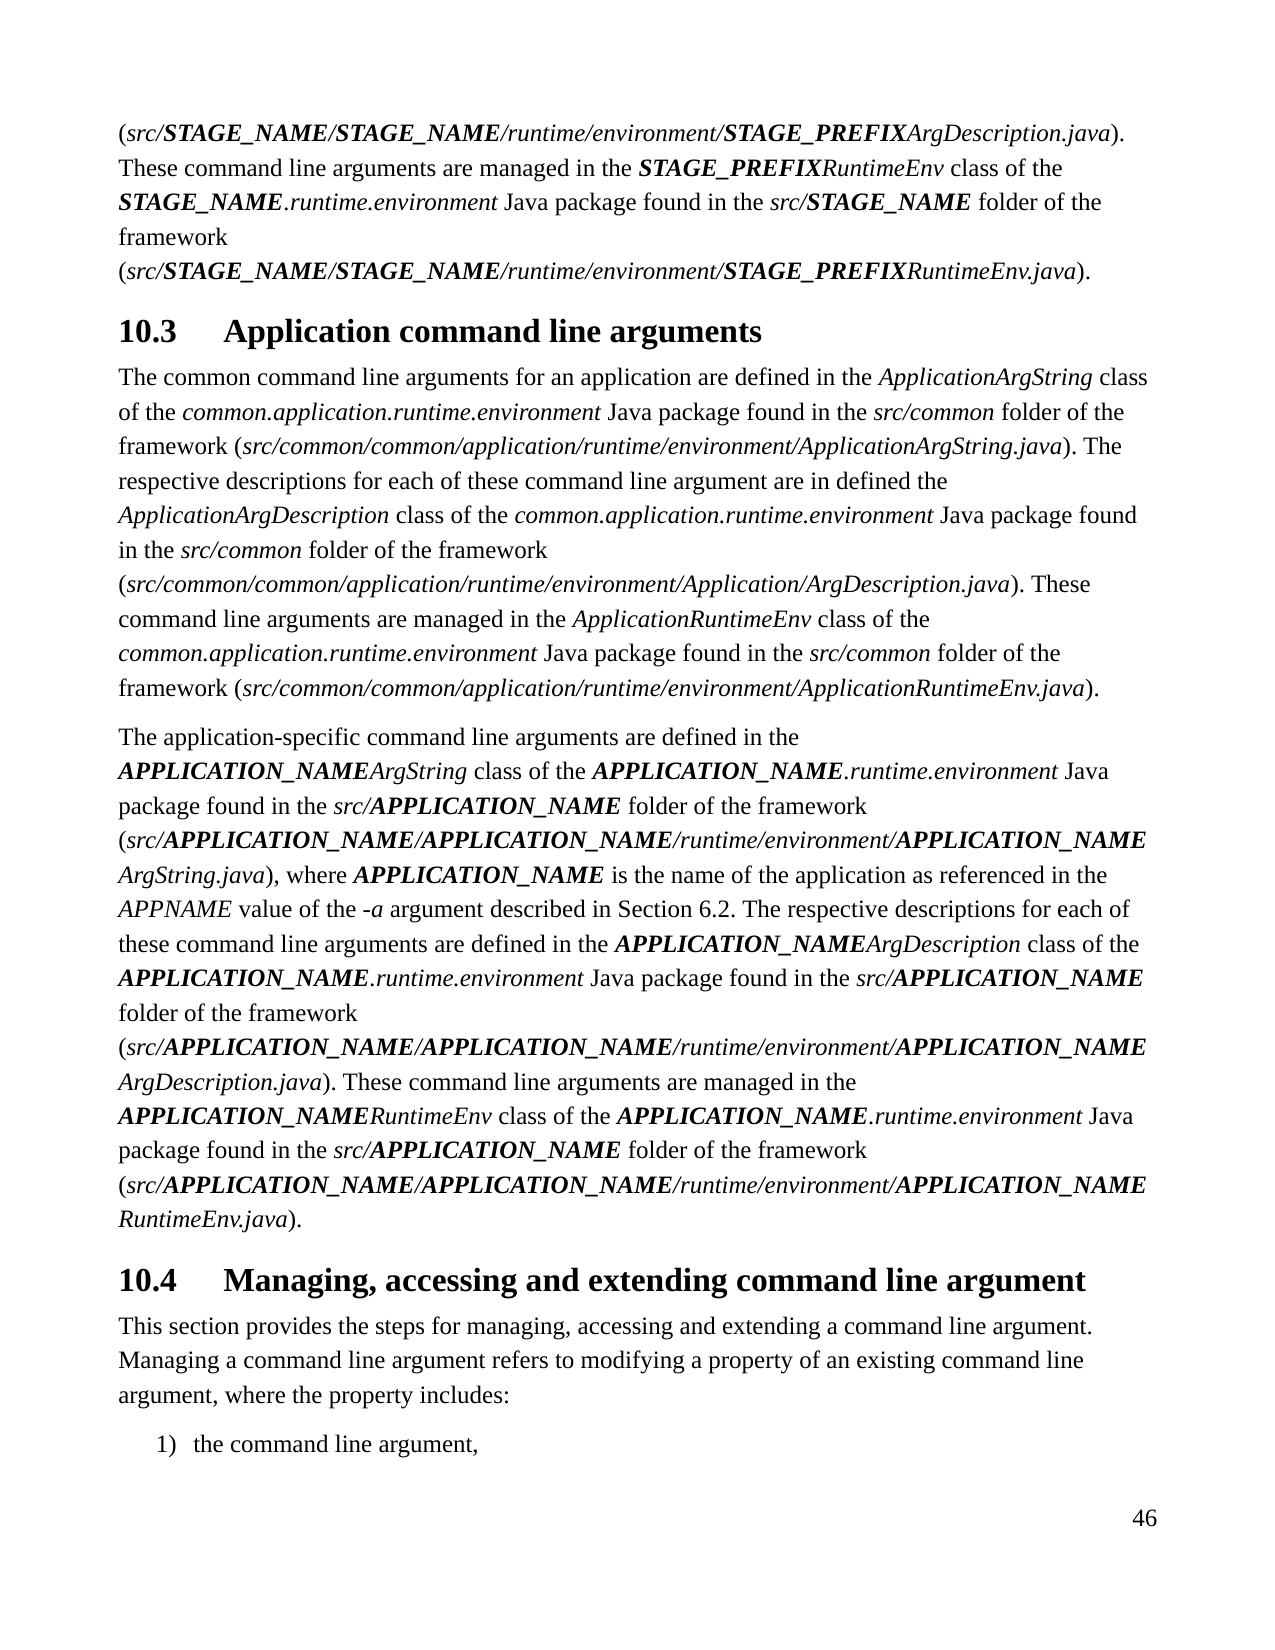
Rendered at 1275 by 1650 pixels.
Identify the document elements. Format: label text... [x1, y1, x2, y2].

list the command line argument, [156, 1429, 1157, 1458]
subtitle Application command line arguments [118, 311, 1157, 350]
text The common command line arguments for an application are defined in the ApplicationArgString class of the common.application.runtime.environment Java package found in the src/common folder of the framework (src/common/common/application/runtime/environment/ApplicationArgString.java). The respective descriptions for each of these command line argument are in defined the ApplicationArgDescription class of the common.application.runtime.environment Java package found in the src/common folder of the framework (src/common/common/application/runtime/environment/Application/ArgDescription.java). These command line arguments are managed in the ApplicationRuntimeEnv class of the common.application.runtime.environment Java package found in the src/common folder of the framework (src/common/common/application/runtime/environment/ApplicationRuntimeEnv.java). [118, 362, 1157, 702]
text (src/STAGE_NAME/STAGE_NAME/runtime/environment/STAGE_PREFIXArgDescription.java). These command line arguments are managed in the STAGE_PREFIXRuntimeEnv class of the STAGE_NAME.runtime.environment Java package found in the src/STAGE_NAME folder of the framework (src/STAGE_NAME/STAGE_NAME/runtime/environment/STAGE_PREFIXRuntimeEnv.java). [118, 118, 1157, 285]
subtitle Managing, accessing and extending command line argument [118, 1260, 1157, 1298]
text This section provides the steps for managing, accessing and extending a command line argument. Managing a command line argument refers to modifying a property of an existing command line argument, where the property includes: [118, 1311, 1157, 1409]
text The application-specific command line arguments are defined in the APPLICATION_NAMEArgString class of the APPLICATION_NAME.runtime.environment Java package found in the src/APPLICATION_NAME folder of the framework (src/APPLICATION_NAME/APPLICATION_NAME/runtime/environment/APPLICATION_NAMEArgString.java), where APPLICATION_NAME is the name of the application as referenced in the APPNAME value of the -a argument described in Section 6.2. The respective descriptions for each of these command line arguments are defined in the APPLICATION_NAMEArgDescription class of the APPLICATION_NAME.runtime.environment Java package found in the src/APPLICATION_NAME folder of the framework (src/APPLICATION_NAME/APPLICATION_NAME/runtime/environment/APPLICATION_NAMEArgDescription.java). These command line arguments are managed in the APPLICATION_NAMERuntimeEnv class of the APPLICATION_NAME.runtime.environment Java package found in the src/APPLICATION_NAME folder of the framework (src/APPLICATION_NAME/APPLICATION_NAME/runtime/environment/APPLICATION_NAME RuntimeEnv.java). [118, 722, 1157, 1233]
